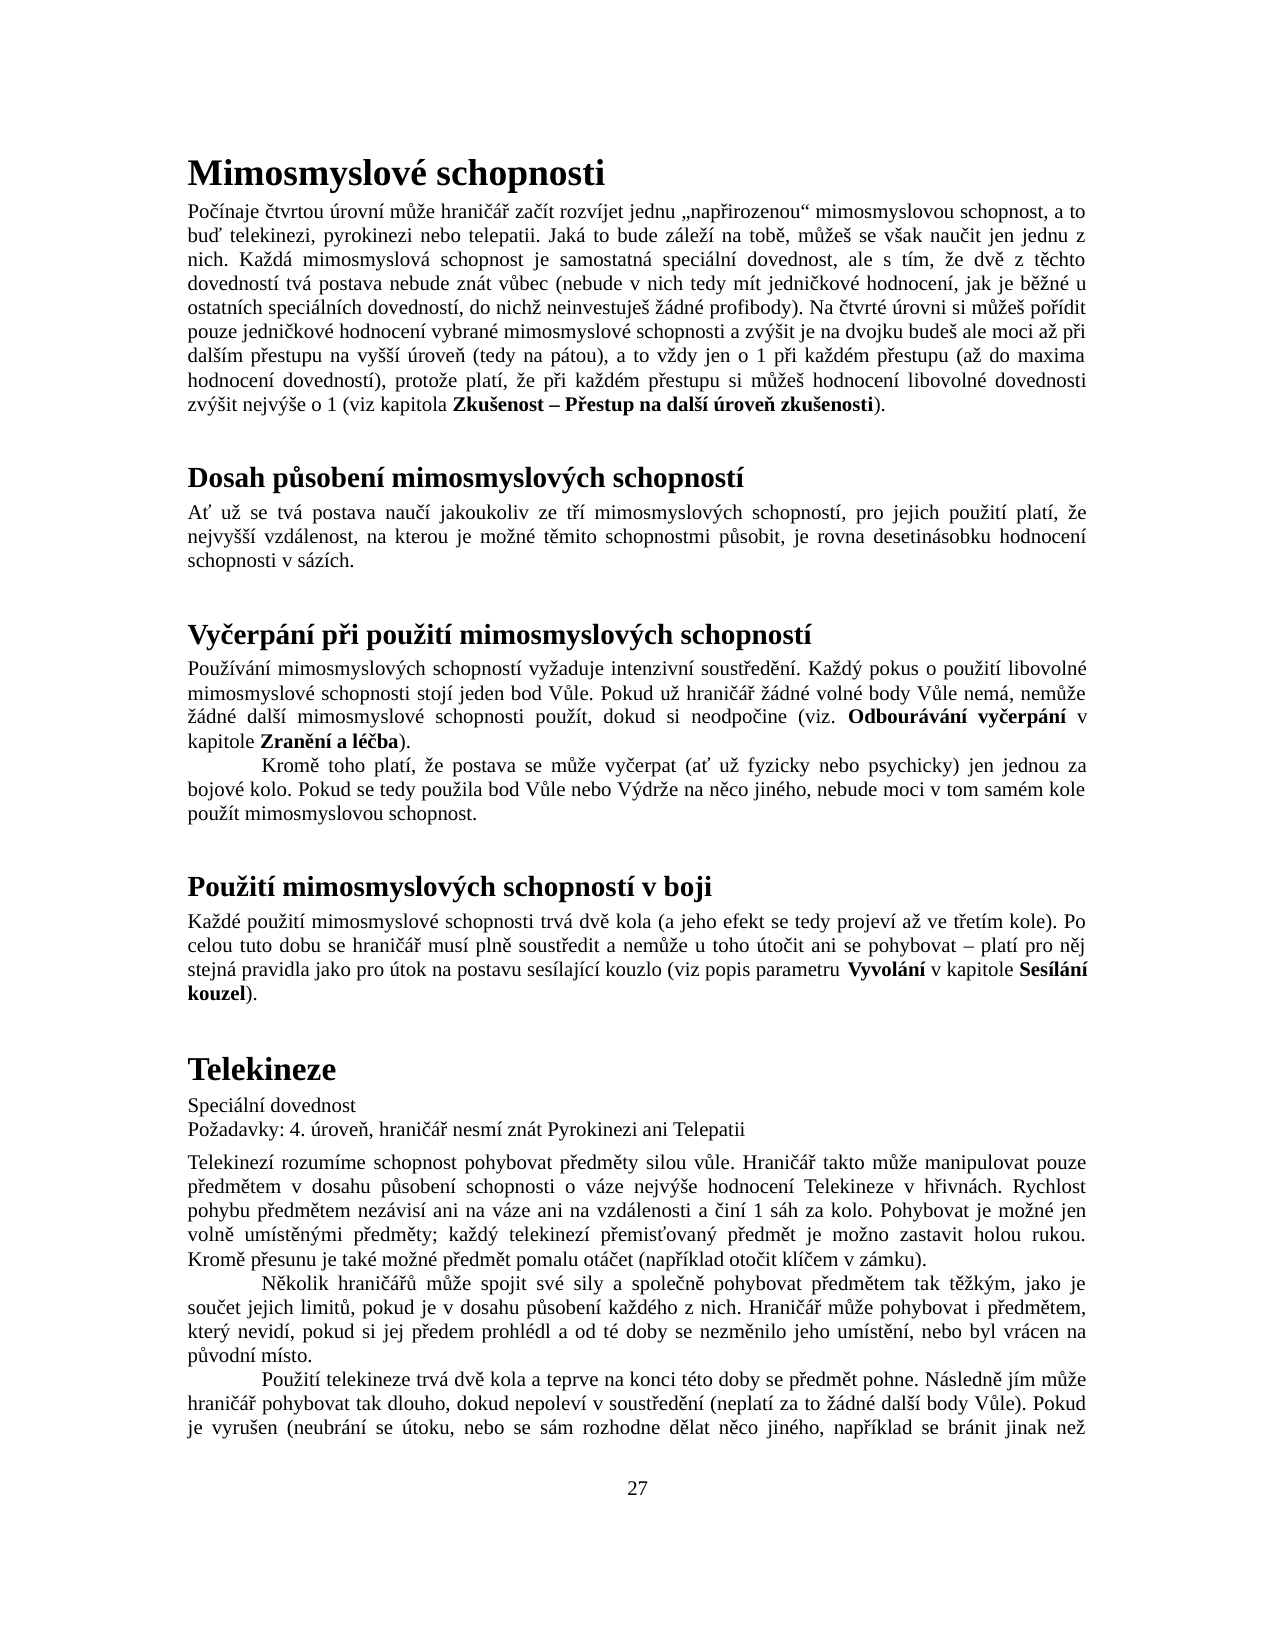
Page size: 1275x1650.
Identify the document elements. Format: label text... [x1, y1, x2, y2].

text Ať už se tvá postava naučí jakoukoliv ze tří mimosmyslových schopností, pro jejich použití platí, že nejvyšší vzdálenost, na kterou je možné těmito schopnostmi působit, je rovna desetinásobku hodnocení schopnosti v sázích. [187, 500, 1087, 572]
text Telekinezí rozumíme schopnost pohybovat předměty silou vůle. Hraničář takto může manipulovat pouze předmětem v dosahu působení schopnosti o váze nejvýše hodnocení Telekineze v hřivnách. Rychlost pohybu předmětem nezávisí ani na váze ani na vzdálenosti a činí 1 sáh za kolo. Pohybovat je možné jen volně umístěnými předměty; každý telekinezí přemisťovaný předmět je možno zastavit holou rukou. Kromě přesunu je také možné předmět pomalu otáčet (například otočit klíčem v zámku). Několik hraničářů může spojit své sily a společně pohybovat předmětem tak těžkým, jako je součet jejich limitů, pokud je v dosahu působení každého z nich. Hraničář může pohybovat i předmětem, který nevidí, pokud si jej předem prohlédl a od té doby se nezměnilo jeho umístění, nebo byl vrácen na původní místo. Použití telekineze trvá dvě kola a teprve na konci této doby se předmět pohne. Následně jím může hraničář pohybovat tak dlouho, dokud nepoleví v soustředění (neplatí za to žádné další body Vůle). Pokud je vyrušen (neubrání se útoku, nebo se sám rozhodne dělat něco jiného, například se bránit jinak než [187, 1150, 1087, 1439]
subtitle Použití mimosmyslových schopností v boji [187, 869, 1087, 903]
subtitle Mimosmyslové schopnosti [187, 150, 1087, 193]
text Používání mimosmyslových schopností vyžaduje intenzivní soustředění. Každý pokus o použití libovolné mimosmyslové schopnosti stojí jeden bod Vůle. Pokud už hraničář žádné volné body Vůle nemá, nemůže žádné další mimosmyslové schopnosti použít, dokud si neodpočine (viz. Odbourávání vyčerpání v kapitole Zranění a léčba). Kromě toho platí, že postava se může vyčerpat (ať už fyzicky nebo psychicky) jen jednou za bojové kolo. Pokud se tedy použila bod Vůle nebo Výdrže na něco jiného, nebude moci v tom samém kole použít mimosmyslovou schopnost. [187, 656, 1087, 825]
text Každé použití mimosmyslové schopnosti trvá dvě kola (a jeho efekt se tedy projeví až ve třetím kole). Po celou tuto dobu se hraničář musí plně soustředit a nemůže u toho útočit ani se pohybovat – platí pro něj stejná pravidla jako pro útok na postavu sesílající kouzlo (viz popis parametru Vyvolání v kapitole Sesílání kouzel). [187, 909, 1087, 1005]
subtitle Vyčerpání při použití mimosmyslových schopností [187, 617, 1087, 650]
text Speciální dovednost Požadavky: 4. úroveň, hraničář nesmí znát Pyrokinezi ani Telepatii [187, 1093, 1087, 1141]
subtitle Dosah působení mimosmyslových schopností [187, 460, 1087, 494]
text Počínaje čtvrtou úrovní může hraničář začít rozvíjet jednu „napřirozenou“ mimosmyslovou schopnost, a to buď telekinezi, pyrokinezi nebo telepatii. Jaká to bude záleží na tobě, můžeš se však naučit jen jednu z nich. Každá mimosmyslová schopnost je samostatná speciální dovednost, ale s tím, že dvě z těchto dovedností tvá postava nebude znát vůbec (nebude v nich tedy mít jedničkové hodnocení, jak je běžné u ostatních speciálních dovedností, do nichž neinvestuješ žádné profibody). Na čtvrté úrovni si můžeš pořídit pouze jedničkové hodnocení vybrané mimosmyslové schopnosti a zvýšit je na dvojku budeš ale moci až při dalším přestupu na vyšší úroveň (tedy na pátou), a to vždy jen o 1 při každém přestupu (až do maxima hodnocení dovedností), protože platí, že při každém přestupu si můžeš hodnocení libovolné dovednosti zvýšit nejvýše o 1 (viz kapitola Zkušenost – Přestup na další úroveň zkušenosti). [187, 199, 1087, 416]
subtitle Telekineze [187, 1049, 1087, 1087]
